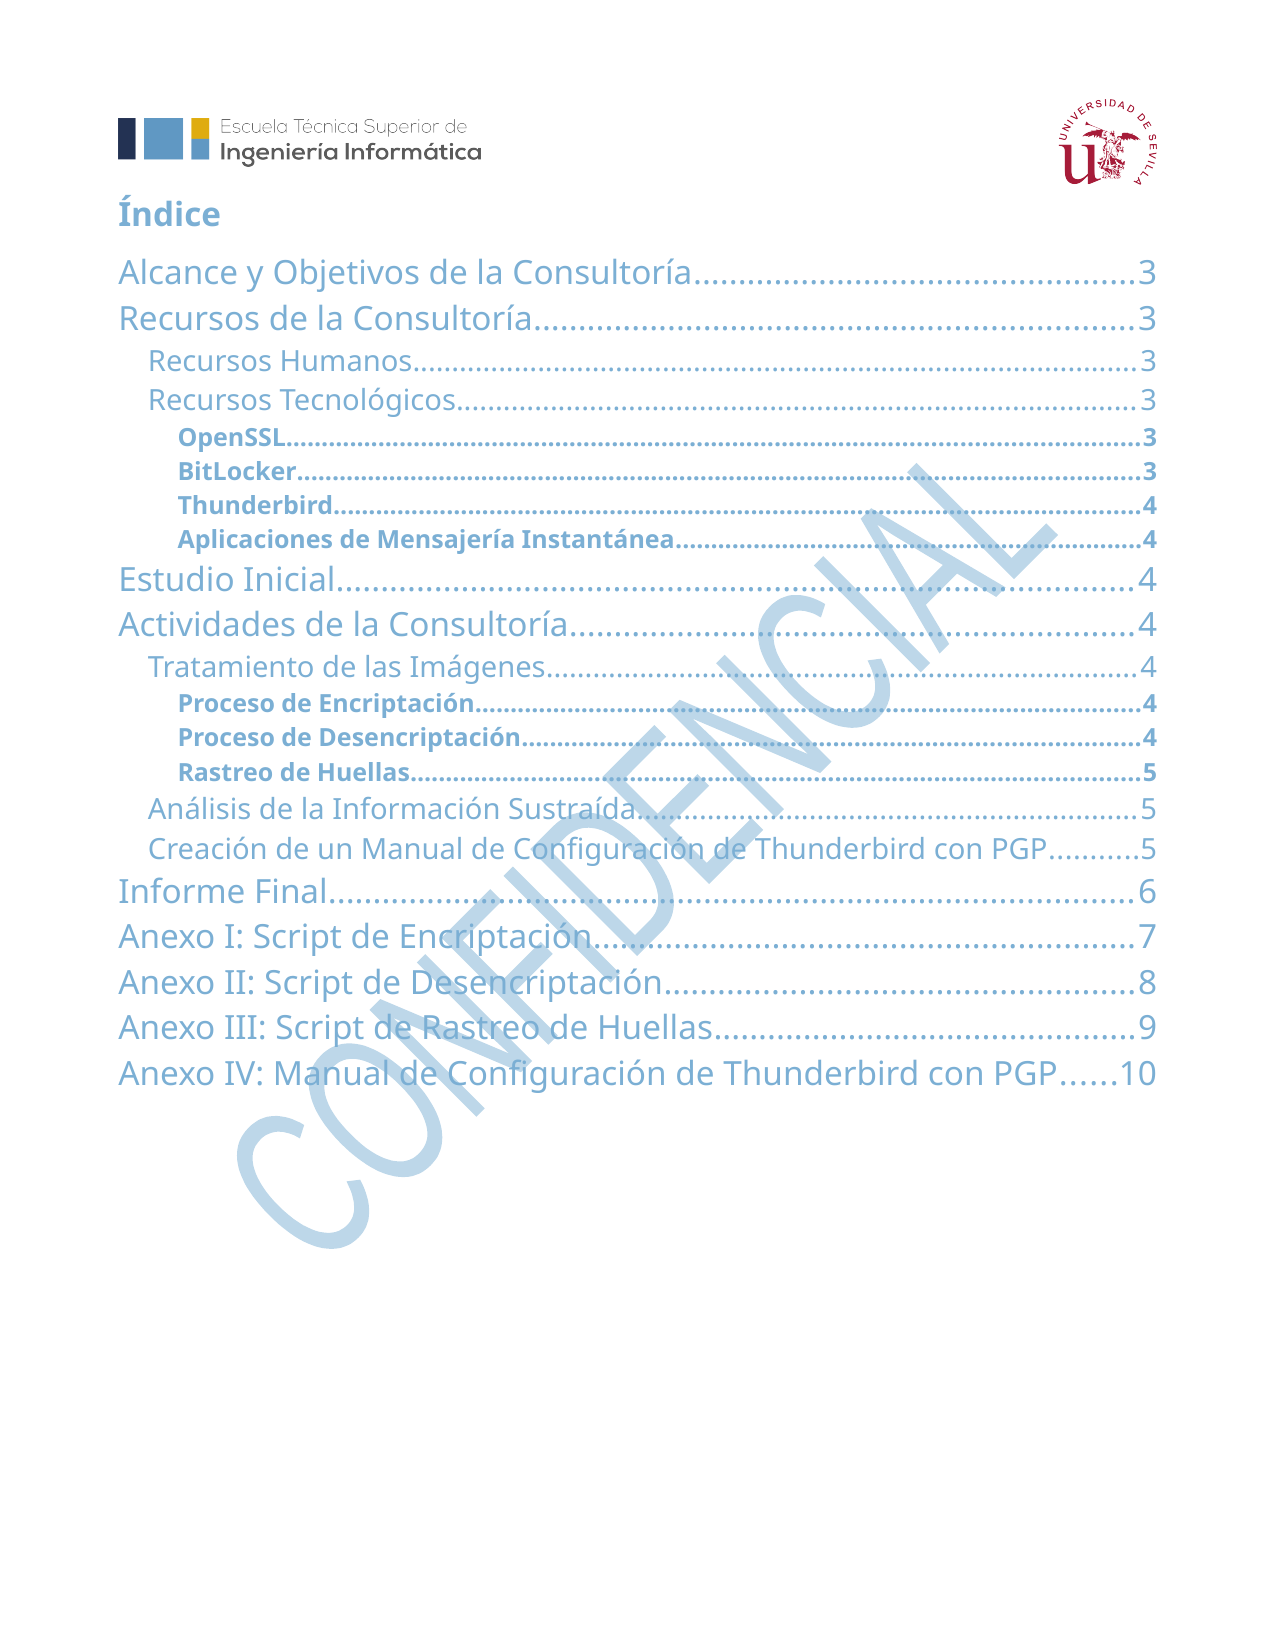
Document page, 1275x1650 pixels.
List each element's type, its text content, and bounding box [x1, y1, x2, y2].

text Anexo II: Script de Desencriptación 8 [482, 958, 523, 978]
text Creación de un Manual de Configuración de Thunderbird con PGP 5 [553, 828, 645, 868]
text BitLocker 3 [177, 453, 1157, 487]
text Proceso de Encriptación 4 [177, 686, 771, 720]
text Proceso de Desencriptación 4 [791, 720, 1157, 754]
text Tratamiento de las Imágenes 4 [776, 646, 1157, 686]
text Creación de un Manual de Configuración de Thunderbird con PGP 5 [148, 828, 550, 868]
text Thunderbird 4 [942, 487, 1157, 521]
text Anexo IV: Manual de Configuración de Thunderbird con PGP 10 [325, 1059, 408, 1095]
text Rastreo de Huellas 5 [177, 754, 624, 788]
text Anexo II: Script de Desencriptación 8 [118, 958, 457, 1004]
picture [1058, 99, 1157, 185]
text Aplicaciones de Mensajería Instantánea 4 [880, 528, 926, 556]
text Estudio Inicial 4 [931, 556, 1157, 601]
text Anexo I: Script de Encriptación 7 [561, 913, 1157, 958]
text Creación de un Manual de Configuración de Thunderbird con PGP 5 [673, 828, 740, 862]
text Actividades de la Consultoría 4 [774, 601, 893, 646]
text Estudio Inicial 4 [898, 556, 941, 589]
text Anexo I: Script de Encriptación 7 [614, 913, 654, 934]
text Anexo IV: Manual de Configuración de Thunderbird con PGP 10 [427, 1049, 1157, 1095]
text Proceso de Encriptación 4 [757, 686, 822, 720]
text Estudio Inicial 4 [118, 556, 848, 601]
text Actividades de la Consultoría 4 [870, 601, 934, 646]
text Anexo III: Script de Rastreo de Huellas 9 [477, 1004, 1157, 1049]
text Anexo IV: Manual de Configuración de Thunderbird con PGP 10 [375, 1049, 453, 1095]
text Anexo III: Script de Rastreo de Huellas 9 [395, 1004, 503, 1049]
text Rastreo de Huellas 5 [730, 754, 1157, 788]
text Proceso de Desencriptación 4 [730, 720, 804, 752]
text OpenSSL 3 [177, 419, 1157, 453]
text Aplicaciones de Mensajería Instantánea 4 [895, 521, 989, 556]
text Análisis de la Información Sustraída 5 [148, 788, 652, 828]
text Anexo I: Script de Encriptación 7 [472, 913, 584, 958]
text Anexo I: Script de Encriptación 7 [118, 913, 465, 958]
picture [118, 118, 481, 167]
text Proceso de Desencriptación 4 [697, 721, 773, 754]
text Rastreo de Huellas 5 [626, 754, 745, 788]
subtitle Índice [118, 191, 1157, 237]
text Anexo III: Script de Rastreo de Huellas 9 [409, 1026, 463, 1049]
text Proceso de Encriptación 4 [877, 686, 1157, 720]
text Alcance y Objetivos de la Consultoría 3 [118, 249, 1157, 294]
text Informe Final 6 [118, 868, 539, 913]
text Recursos Tecnológicos 3 [148, 379, 1157, 419]
text Informe Final 6 [569, 868, 658, 913]
text Anexo II: Script de Desencriptación 8 [431, 958, 506, 1004]
text Actividades de la Consultoría 4 [927, 601, 1157, 646]
text Actividades de la Consultoría 4 [118, 601, 775, 646]
text Análisis de la Información Sustraída 5 [633, 788, 682, 813]
text Proceso de Encriptación 4 [802, 686, 875, 711]
text Anexo IV: Manual de Configuración de Thunderbird con PGP 10 [118, 1049, 327, 1095]
text Aplicaciones de Mensajería Instantánea 4 [976, 521, 1157, 556]
text Recursos de la Consultoría 3 [118, 294, 1157, 340]
text Creación de un Manual de Configuración de Thunderbird con PGP 5 [627, 828, 692, 868]
text Anexo III: Script de Rastreo de Huellas 9 [118, 1004, 407, 1049]
text Informe Final 6 [516, 868, 593, 913]
text Tratamiento de las Imágenes 4 [148, 646, 781, 686]
text Anexo II: Script de Desencriptación 8 [516, 958, 1157, 1004]
text Creación de un Manual de Configuración de Thunderbird con PGP 5 [727, 828, 1157, 868]
text Proceso de Desencriptación 4 [177, 720, 711, 754]
text Aplicaciones de Mensajería Instantánea 4 [177, 521, 881, 556]
text Thunderbird 4 [177, 487, 954, 521]
text Análisis de la Información Sustraída 5 [670, 788, 1157, 828]
text Informe Final 6 [663, 868, 1157, 913]
text Recursos Humanos 3 [148, 340, 1157, 379]
text Estudio Inicial 4 [825, 556, 908, 601]
